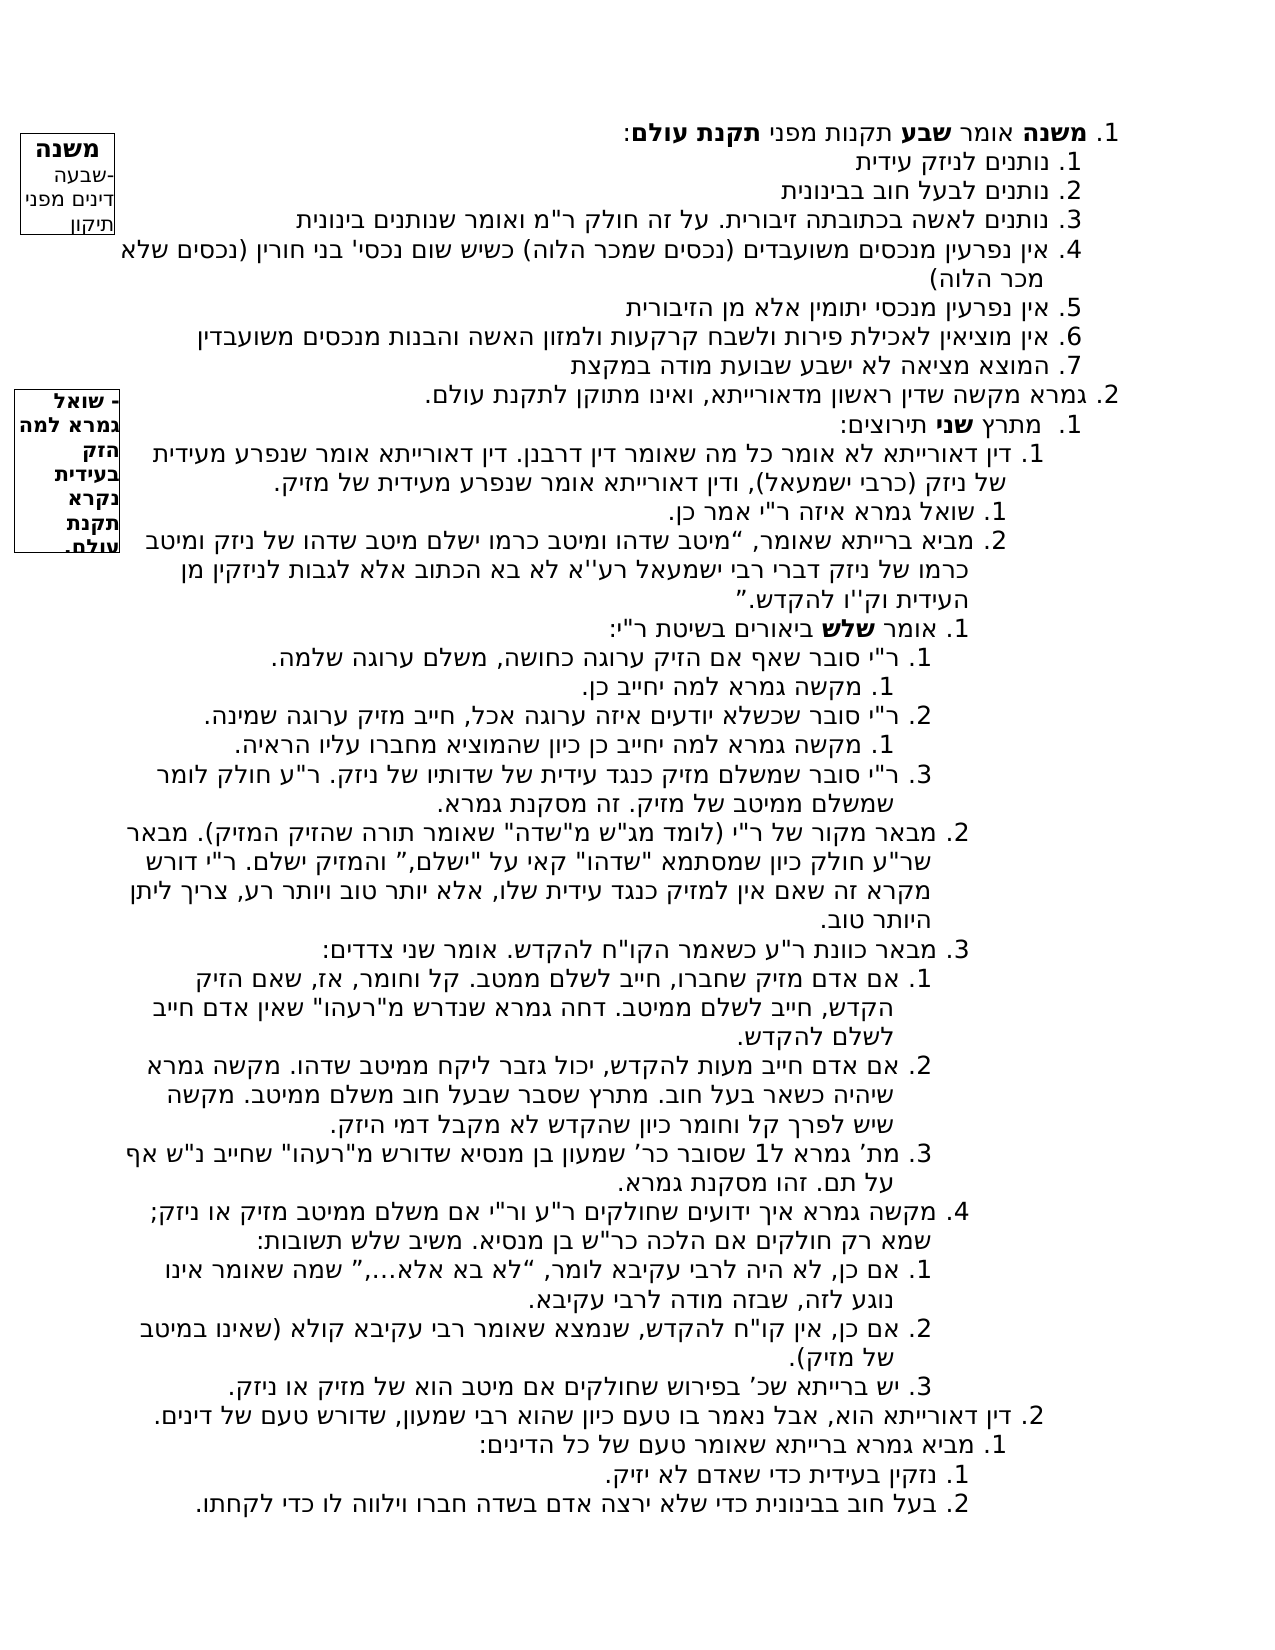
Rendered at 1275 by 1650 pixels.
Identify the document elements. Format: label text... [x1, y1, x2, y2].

list מת’ גמרא ל1 שסובר כר’ שמעון בן מנסיא שדורש מ"רעהו" שחייב נ"ש אף על תם. זהו מסקנת גמרא. [118, 1139, 932, 1197]
list משנה [20, 134, 114, 163]
list אין נפרעין מנכסי יתומין אלא מן הזיבורית [118, 293, 1082, 322]
list נותנים לבעל חוב בבינונית [118, 176, 1082, 206]
list אם אדם חייב מעות להקדש, יכול גזבר ליקח ממיטב שדהו. מקשה גמרא שיהיה כשאר בעל חוב. מתרץ שסבר שבעל חוב משלם ממיטב. מקשה שיש לפרך קל וחומר כיון שהקדש לא מקבל דמי היזק. [118, 1051, 932, 1139]
list משנה אומר שבע תקנות מפני תקנת עולם: [118, 118, 1119, 147]
list נותנים לניזק עידית [118, 147, 1082, 176]
list אם כן, אין קו"ח להקדש, שנמצא שאומר רבי עקיבא קולא (שאינו במיטב של מזיק). [118, 1314, 932, 1372]
list ר"י סובר שמשלם מזיק כנגד עידית של שדותיו של ניזק. ר"ע חולק לומר שמשלם ממיטב של מזיק. זה מסקנת גמרא. [118, 760, 932, 818]
list בעל חוב בבינונית כדי שלא ירצה אדם בשדה חברו וילווה לו כדי לקחתו. [118, 1489, 969, 1518]
list - שואל גמרא למה הזק בעידית נקרא תקנת עולם. [14, 389, 120, 553]
list ר"י סובר שכשלא יודעים איזה ערוגה אכל, חייב מזיק ערוגה שמינה. [118, 701, 932, 731]
list דין דאורייתא הוא, אבל נאמר בו טעם כיון שהוא רבי שמעון, שדורש טעם של דינים. [118, 1401, 1044, 1431]
list גמרא מקשה שדין ראשון מדאורייתא, ואינו מתוקן לתקנת עולם. [118, 381, 1119, 410]
list מבאר כוונת ר"ע כשאמר הקו"ח להקדש. אומר שני צדדים: [118, 935, 969, 964]
list ר"י סובר שאף אם הזיק ערוגה כחושה, משלם ערוגה שלמה. [118, 643, 932, 672]
list אומר שלש ביאורים בשיטת ר"י: [118, 614, 969, 643]
list יש ברייתא שכ’ בפירוש שחולקים אם מיטב הוא של מזיק או ניזק. [118, 1372, 932, 1401]
list אם אדם מזיק שחברו, חייב לשלם ממטב. קל וחומר, אז, שאם הזיק הקדש, חייב לשלם ממיטב. דחה גמרא שנדרש מ"רעהו" שאין אדם חייב לשלם להקדש. [118, 964, 932, 1051]
list נזקין בעידית כדי שאדם לא יזיק. [118, 1460, 969, 1489]
list מביא ברייתא שאומר, “מיטב שדהו ומיטב כרמו ישלם מיטב שדהו של ניזק ומיטב כרמו של ניזק דברי רבי ישמעאל רע''א לא בא הכתוב אלא לגבות לניזקין מן העידית וק''ו להקדש.” [118, 526, 1007, 614]
list מביא גמרא ברייתא שאומר טעם של כל הדינים: [118, 1431, 1007, 1460]
list מקשה גמרא למה יחייב כן כיון שהמוציא מחברו עליו הראיה. [118, 731, 894, 760]
list שואל גמרא איזה ר"י אמר כן. [120, 497, 1007, 526]
list אין מוציאין לאכילת פירות ולשבח קרקעות ולמזון האשה והבנות מנכסים משועבדין [118, 322, 1082, 351]
list מבאר מקור של ר"י (לומד מג"ש מ"שדה" שאומר תורה שהזיק המזיק). מבאר שר"ע חולק כיון שמסתמא "שדהו" קאי על "ישלם,” והמזיק ישלם. ר"י דורש מקרא זה שאם אין למזיק כנגד עידית שלו, אלא יותר טוב ויותר רע, צריך ליתן היותר טוב. [118, 818, 969, 935]
list מתרץ שני תירוצים: [120, 410, 1082, 439]
list אם כן, לא היה לרבי עקיבא לומר, “לא בא אלא…,” שמה שאומר אינו נוגע לזה, שבזה מודה לרבי עקיבא. [118, 1256, 932, 1314]
list המוצא מציאה לא ישבע שבועת מודה במקצת [118, 351, 1082, 381]
list -שבעה דינים מפני תיקון העולם. [20, 163, 114, 234]
list דין דאורייתא לא אומר כל מה שאומר דין דרבנן. דין דאורייתא אומר שנפרע מעידית של ניזק (כרבי ישמעאל), ודין דאורייתא אומר שנפרע מעידית של מזיק. [120, 439, 1044, 497]
list מקשה גמרא למה יחייב כן. [118, 672, 894, 701]
list מקשה גמרא איך ידועים שחולקים ר"ע ור"י אם משלם ממיטב מזיק או ניזק; שמא רק חולקים אם הלכה כר"ש בן מנסיא. משיב שלש תשובות: [118, 1197, 969, 1256]
list אין נפרעין מנכסים משועבדים (נכסים שמכר הלוה) כשיש שום נכסי' בני חורין (נכסים שלא מכר הלוה) [118, 235, 1082, 293]
list נותנים לאשה בכתובתה זיבורית. על זה חולק ר"מ ואומר שנותנים בינונית [118, 206, 1082, 235]
